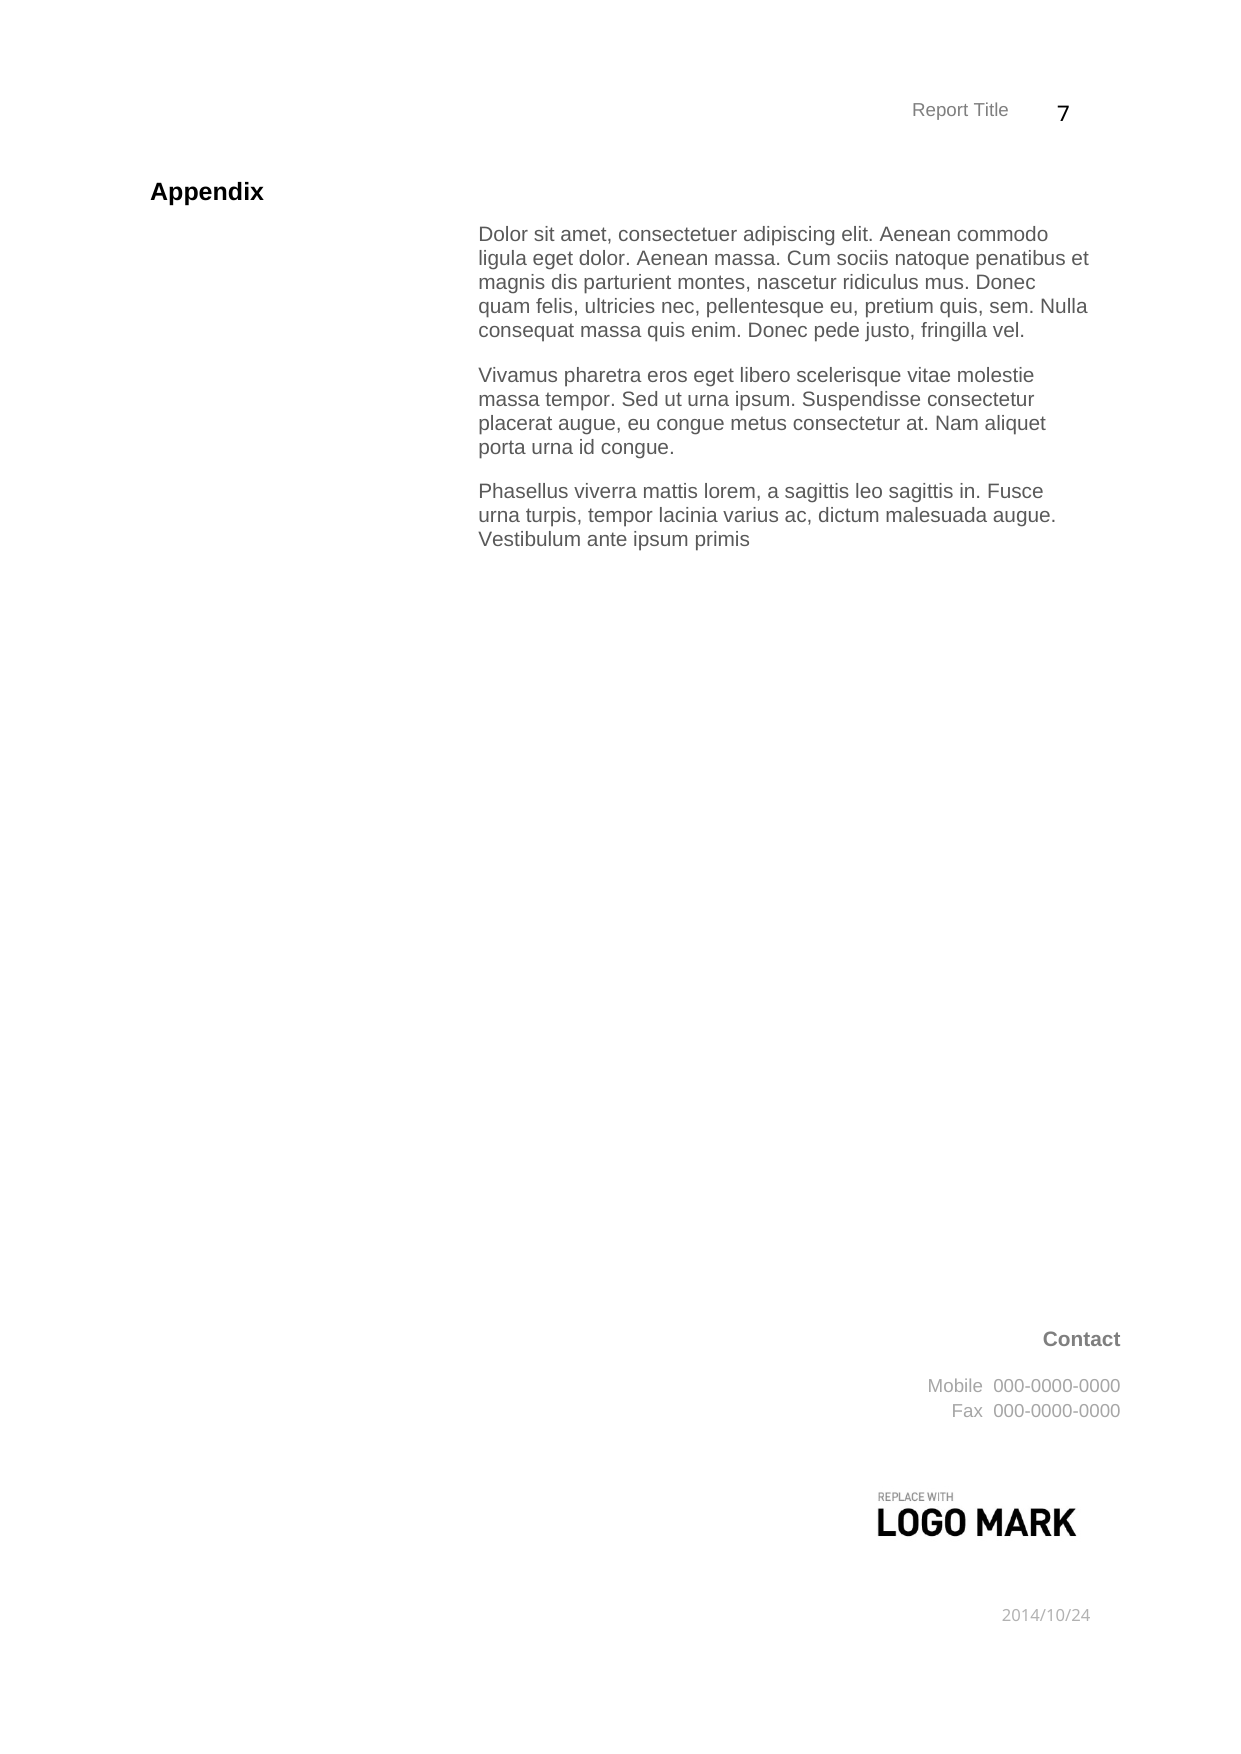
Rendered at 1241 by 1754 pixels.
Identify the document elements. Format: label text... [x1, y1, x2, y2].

text Mobile 000-0000-0000 Fax 000-0000-0000 [833, 1375, 1120, 1421]
text Dolor sit amet, consectetuer adipiscing elit. Aenean commodo ligula eget dolor. Aenean massa. Cum sociis natoque penatibus et magnis dis parturient montes, nascetur ridiculus mus. Donec quam felis, ultricies nec, pellentesque eu, pretium quis, sem. Nulla consequat massa quis enim. Donec pede justo, fringilla vel. [478, 222, 1090, 342]
text Appendix [150, 177, 434, 206]
text Vivamus pharetra eros eget libero scelerisque vitae molestie massa tempor. Sed ut urna ipsum. Suspendisse consectetur placerat augue, eu congue metus consectetur at. Nam aliquet porta urna id congue. [478, 363, 1090, 458]
picture [855, 1475, 1091, 1550]
text Contact [833, 1326, 1120, 1350]
text Phasellus viverra mattis lorem, a sagittis leo sagittis in. Fusce urna turpis, tempor lacinia varius ac, dictum malesuada augue. Vestibulum ante ipsum primis [478, 479, 1090, 551]
